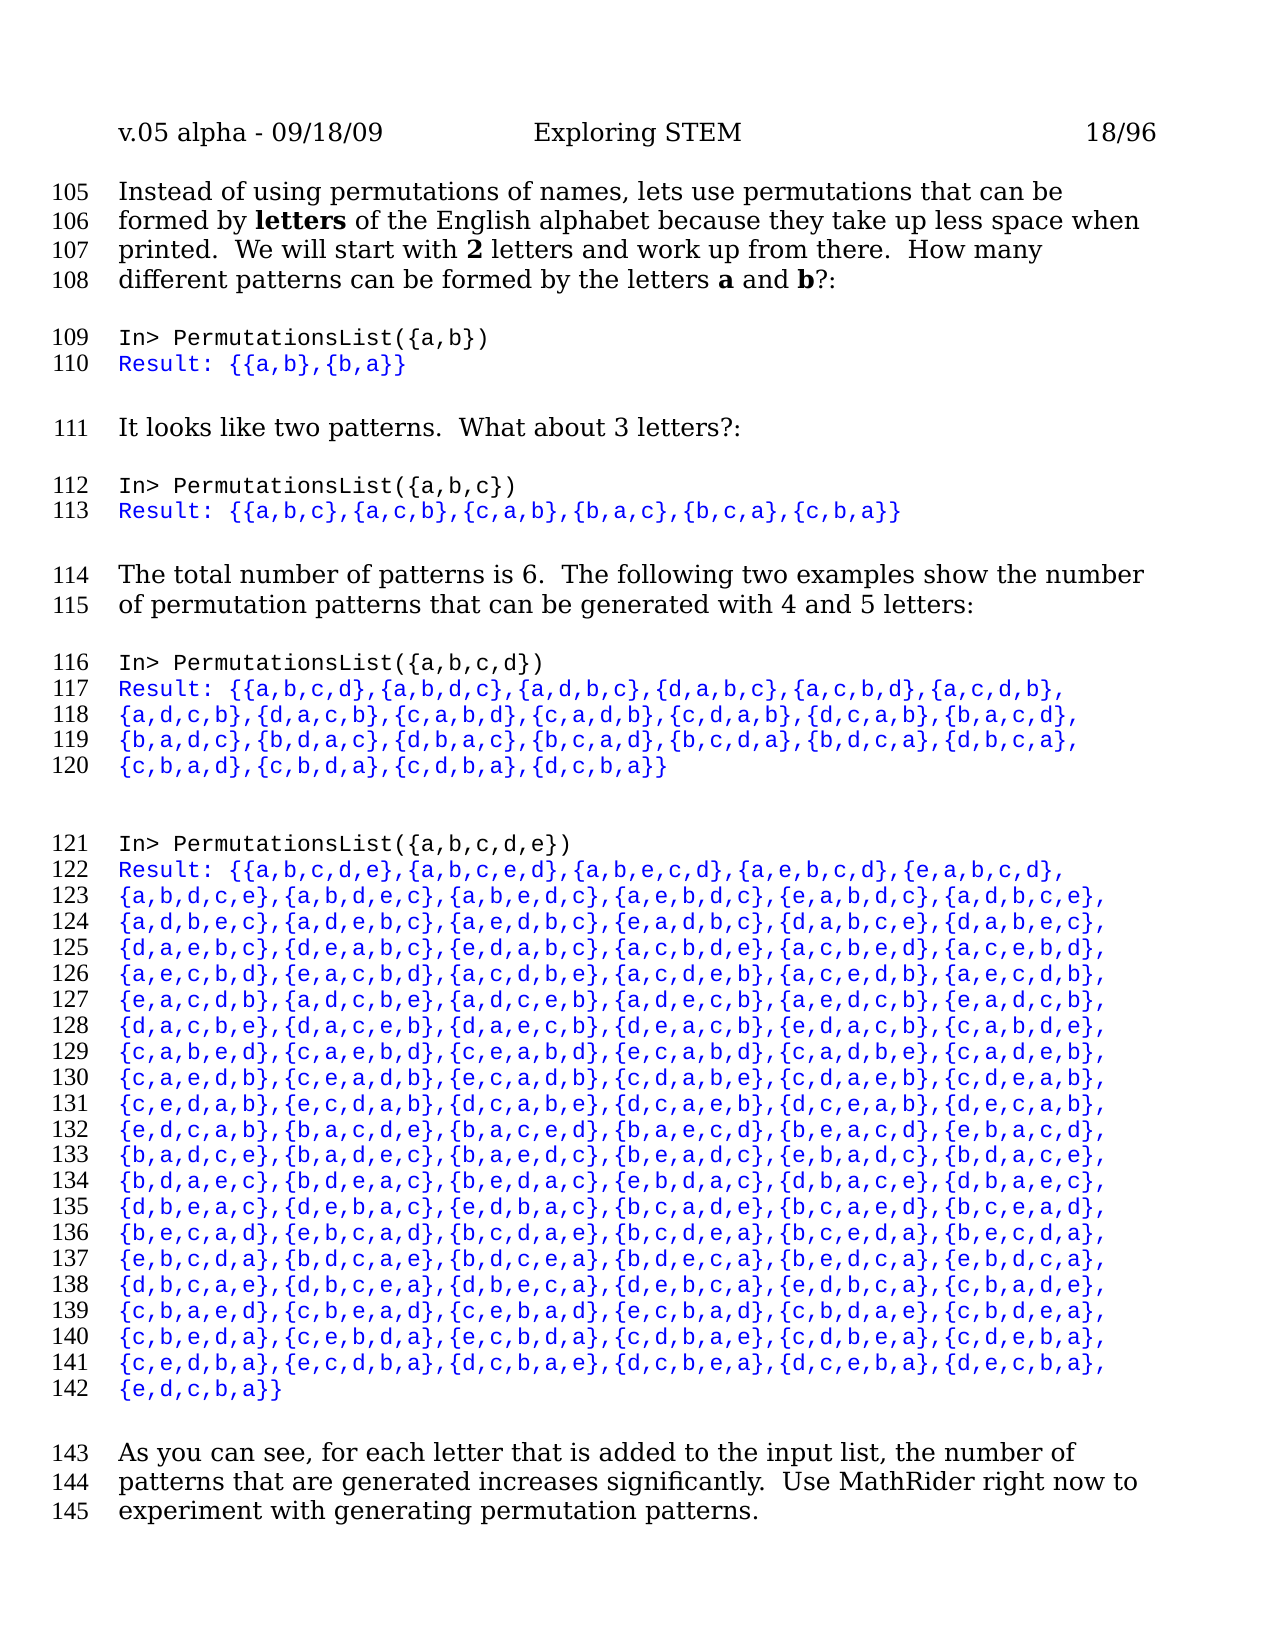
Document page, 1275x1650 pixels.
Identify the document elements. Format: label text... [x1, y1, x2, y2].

text Result: {{a,b,c,d},{a,b,d,c},{a,d,b,c},{d,a,b,c},{a,c,b,d},{a,c,d,b},{a,d,c,b},{d,a,c,b},{c,a,b,d},{c,a,d,b},{c,d,a,b},{d,c,a,b},{b,a,c,d},{b,a,d,c},{b,d,a,c},{d,b,a,c},{b,c,a,d},{b,c,d,a},{b,d,c,a},{d,b,c,a},{c,b,a,d},{c,b,d,a},{c,d,b,a},{d,c,b,a}} [118, 677, 1157, 781]
text In> PermutationsList({a,b,c}) [118, 474, 1157, 500]
text Result: {{a,b},{b,a}} [118, 352, 1157, 378]
text The total number of patterns is 6. The following two examples show the number of permutation patterns that can be generated with 4 and 5 letters: [118, 561, 1157, 619]
text It looks like two patterns. What about 3 letters?: [118, 413, 1157, 442]
text In> PermutationsList({a,b}) [118, 326, 1157, 352]
text Result: {{a,b,c,d,e},{a,b,c,e,d},{a,b,e,c,d},{a,e,b,c,d},{e,a,b,c,d},{a,b,d,c,e},{a,b,d,e,c},{a,b,e,d,c},{a,e,b,d,c},{e,a,b,d,c},{a,d,b,c,e},{a,d,b,e,c},{a,d,e,b,c},{a,e,d,b,c},{e,a,d,b,c},{d,a,b,c,e},{d,a,b,e,c},{d,a,e,b,c},{d,e,a,b,c},{e,d,a,b,c},{a,c,b,d,e},{a,c,b,e,d},{a,c,e,b,d},{a,e,c,b,d},{e,a,c,b,d},{a,c,d,b,e},{a,c,d,e,b},{a,c,e,d,b},{a,e,c,d,b},{e,a,c,d,b},{a,d,c,b,e},{a,d,c,e,b},{a,d,e,c,b},{a,e,d,c,b},{e,a,d,c,b},{d,a,c,b,e},{d,a,c,e,b},{d,a,e,c,b},{d,e,a,c,b},{e,d,a,c,b},{c,a,b,d,e},{c,a,b,e,d},{c,a,e,b,d},{c,e,a,b,d},{e,c,a,b,d},{c,a,d,b,e},{c,a,d,e,b},{c,a,e,d,b},{c,e,a,d,b},{e,c,a,d,b},{c,d,a,b,e},{c,d,a,e,b},{c,d,e,a,b},{c,e,d,a,b},{e,c,d,a,b},{d,c,a,b,e},{d,c,a,e,b},{d,c,e,a,b},{d,e,c,a,b},{e,d,c,a,b},{b,a,c,d,e},{b,a,c,e,d},{b,a,e,c,d},{b,e,a,c,d},{e,b,a,c,d},{b,a,d,c,e},{b,a,d,e,c},{b,a,e,d,c},{b,e,a,d,c},{e,b,a,d,c},{b,d,a,c,e},{b,d,a,e,c},{b,d,e,a,c},{b,e,d,a,c},{e,b,d,a,c},{d,b,a,c,e},{d,b,a,e,c},{d,b,e,a,c},{d,e,b,a,c},{e,d,b,a,c},{b,c,a,d,e},{b,c,a,e,d},{b,c,e,a,d},{b,e,c,a,d},{e,b,c,a,d},{b,c,d,a,e},{b,c,d,e,a},{b,c,e,d,a},{b,e,c,d,a},{e,b,c,d,a},{b,d,c,a,e},{b,d,c,e,a},{b,d,e,c,a},{b,e,d,c,a},{e,b,d,c,a},{d,b,c,a,e},{d,b,c,e,a},{d,b,e,c,a},{d,e,b,c,a},{e,d,b,c,a},{c,b,a,d,e},{c,b,a,e,d},{c,b,e,a,d},{c,e,b,a,d},{e,c,b,a,d},{c,b,d,a,e},{c,b,d,e,a},{c,b,e,d,a},{c,e,b,d,a},{e,c,b,d,a},{c,d,b,a,e},{c,d,b,e,a},{c,d,e,b,a},{c,e,d,b,a},{e,c,d,b,a},{d,c,b,a,e},{d,c,b,e,a},{d,c,e,b,a},{d,e,c,b,a},{e,d,c,b,a}} [118, 858, 1157, 1403]
text Result: {{a,b,c},{a,c,b},{c,a,b},{b,a,c},{b,c,a},{c,b,a}} [118, 500, 1157, 526]
text Instead of using permutations of names, lets use permutations that can be formed by letters of the English alphabet because they take up less space when printed. We will start with 2 letters and work up from there. How many different patterns can be formed by the letters a and b?: [118, 177, 1157, 294]
text In> PermutationsList({a,b,c,d,e}) [118, 833, 1157, 858]
text In> PermutationsList({a,b,c,d}) [118, 651, 1157, 677]
text As you can see, for each letter that is added to the input list, the number of patterns that are generated increases significantly. Use MathRider right now to experiment with generating permutation patterns. [118, 1438, 1157, 1526]
